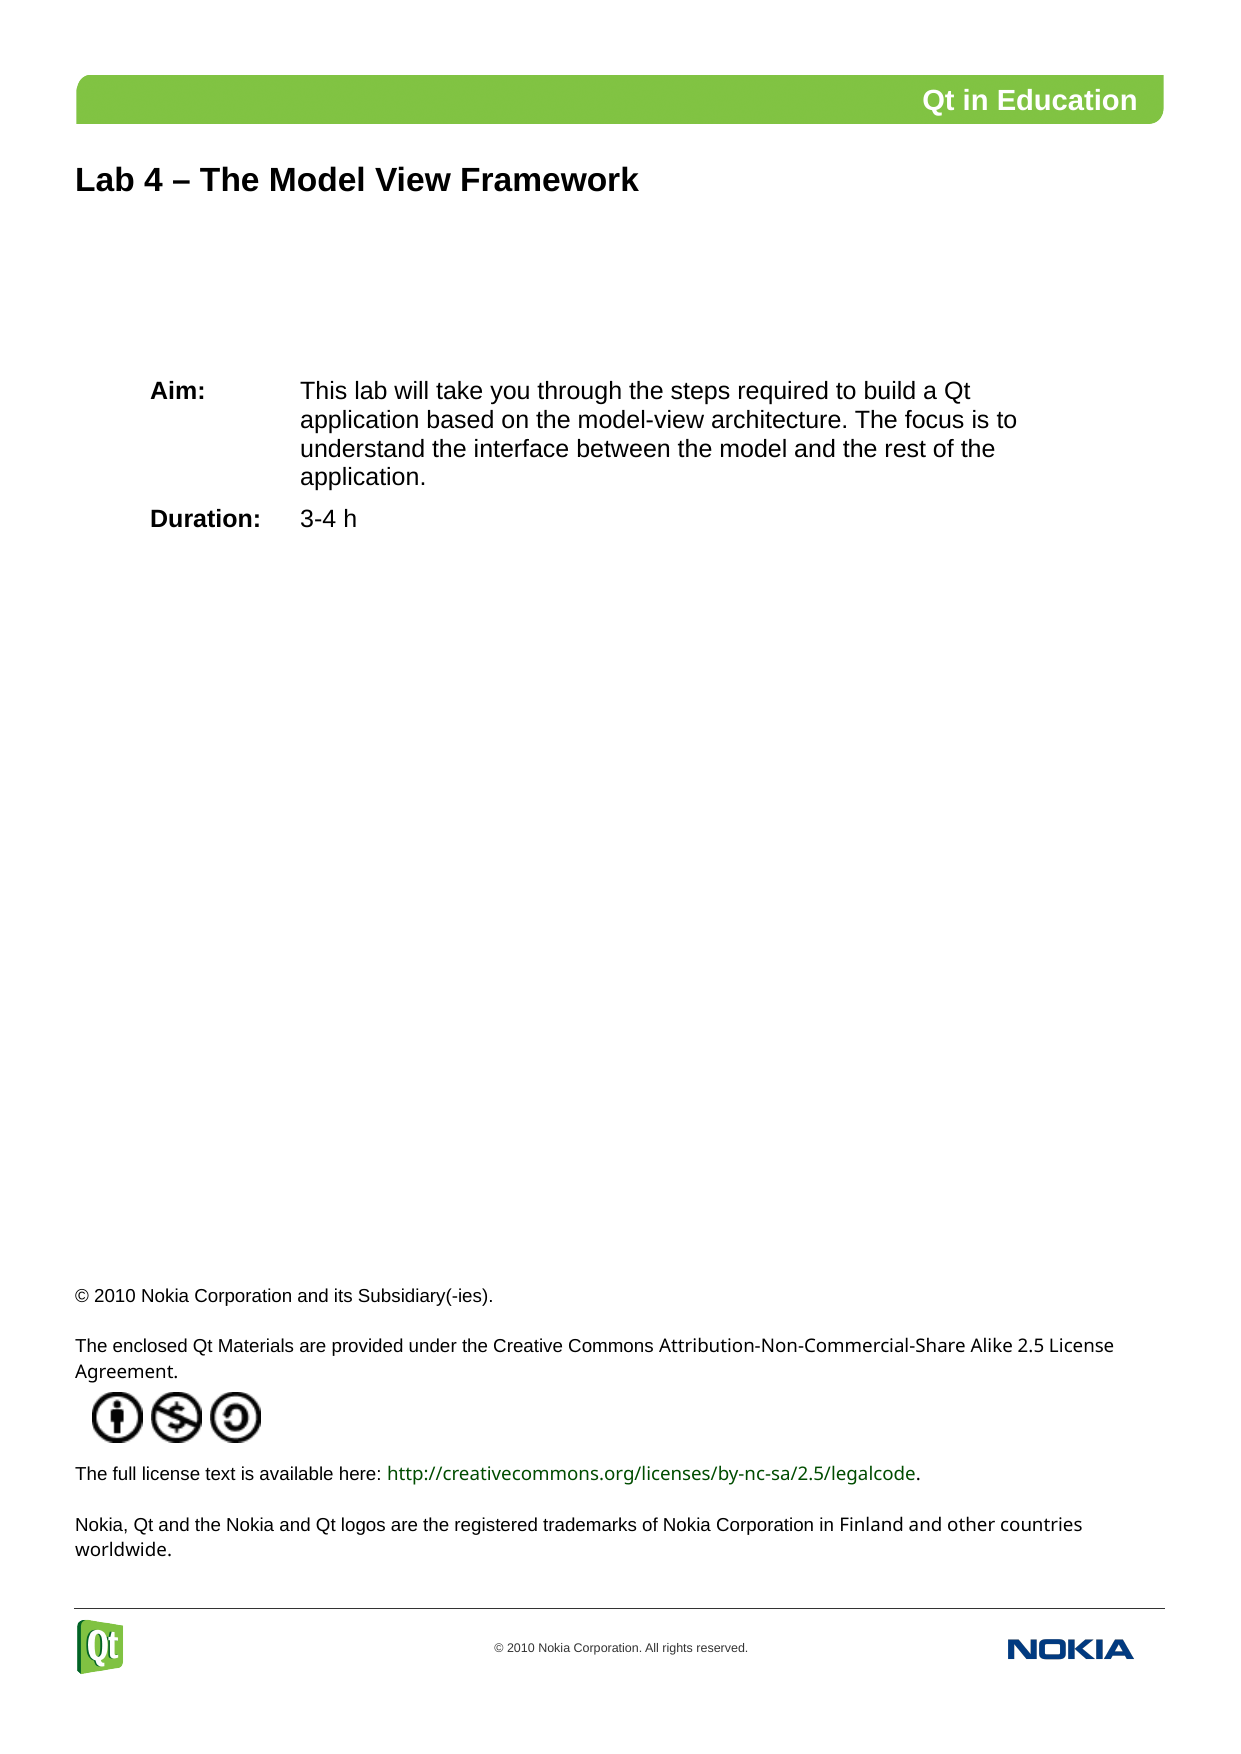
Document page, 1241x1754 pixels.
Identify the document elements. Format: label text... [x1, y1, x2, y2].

text The enclosed Qt Materials are provided under the Creative Commons Attribution-Non-Commercial-Share Alike 2.5 License Agreement. [75, 1332, 1165, 1383]
subtitle Lab 4 – The Model View Framework [75, 160, 1165, 199]
picture [76, 75, 1164, 124]
picture [73, 1615, 127, 1679]
text © 2010 Nokia Corporation and its Subsidiary(-ies). [75, 1285, 1165, 1307]
text Duration: 3-4 h [150, 503, 1090, 532]
text Nokia, Qt and the Nokia and Qt logos are the registered trademarks of Nokia Corporation in Finland and other countries worldwide. [75, 1511, 1165, 1562]
picture [978, 1610, 1164, 1688]
text The full license text is available here: http://creativecommons.org/licenses/by-nc-sa/2.5/legalcode. [75, 1460, 1165, 1486]
picture [92, 1392, 143, 1443]
picture [151, 1392, 202, 1443]
picture [210, 1392, 261, 1443]
text Aim: This lab will take you through the steps required to build a Qt application based on the model-view architecture. The focus is to understand the interface between the model and the rest of the application. [150, 376, 1090, 491]
